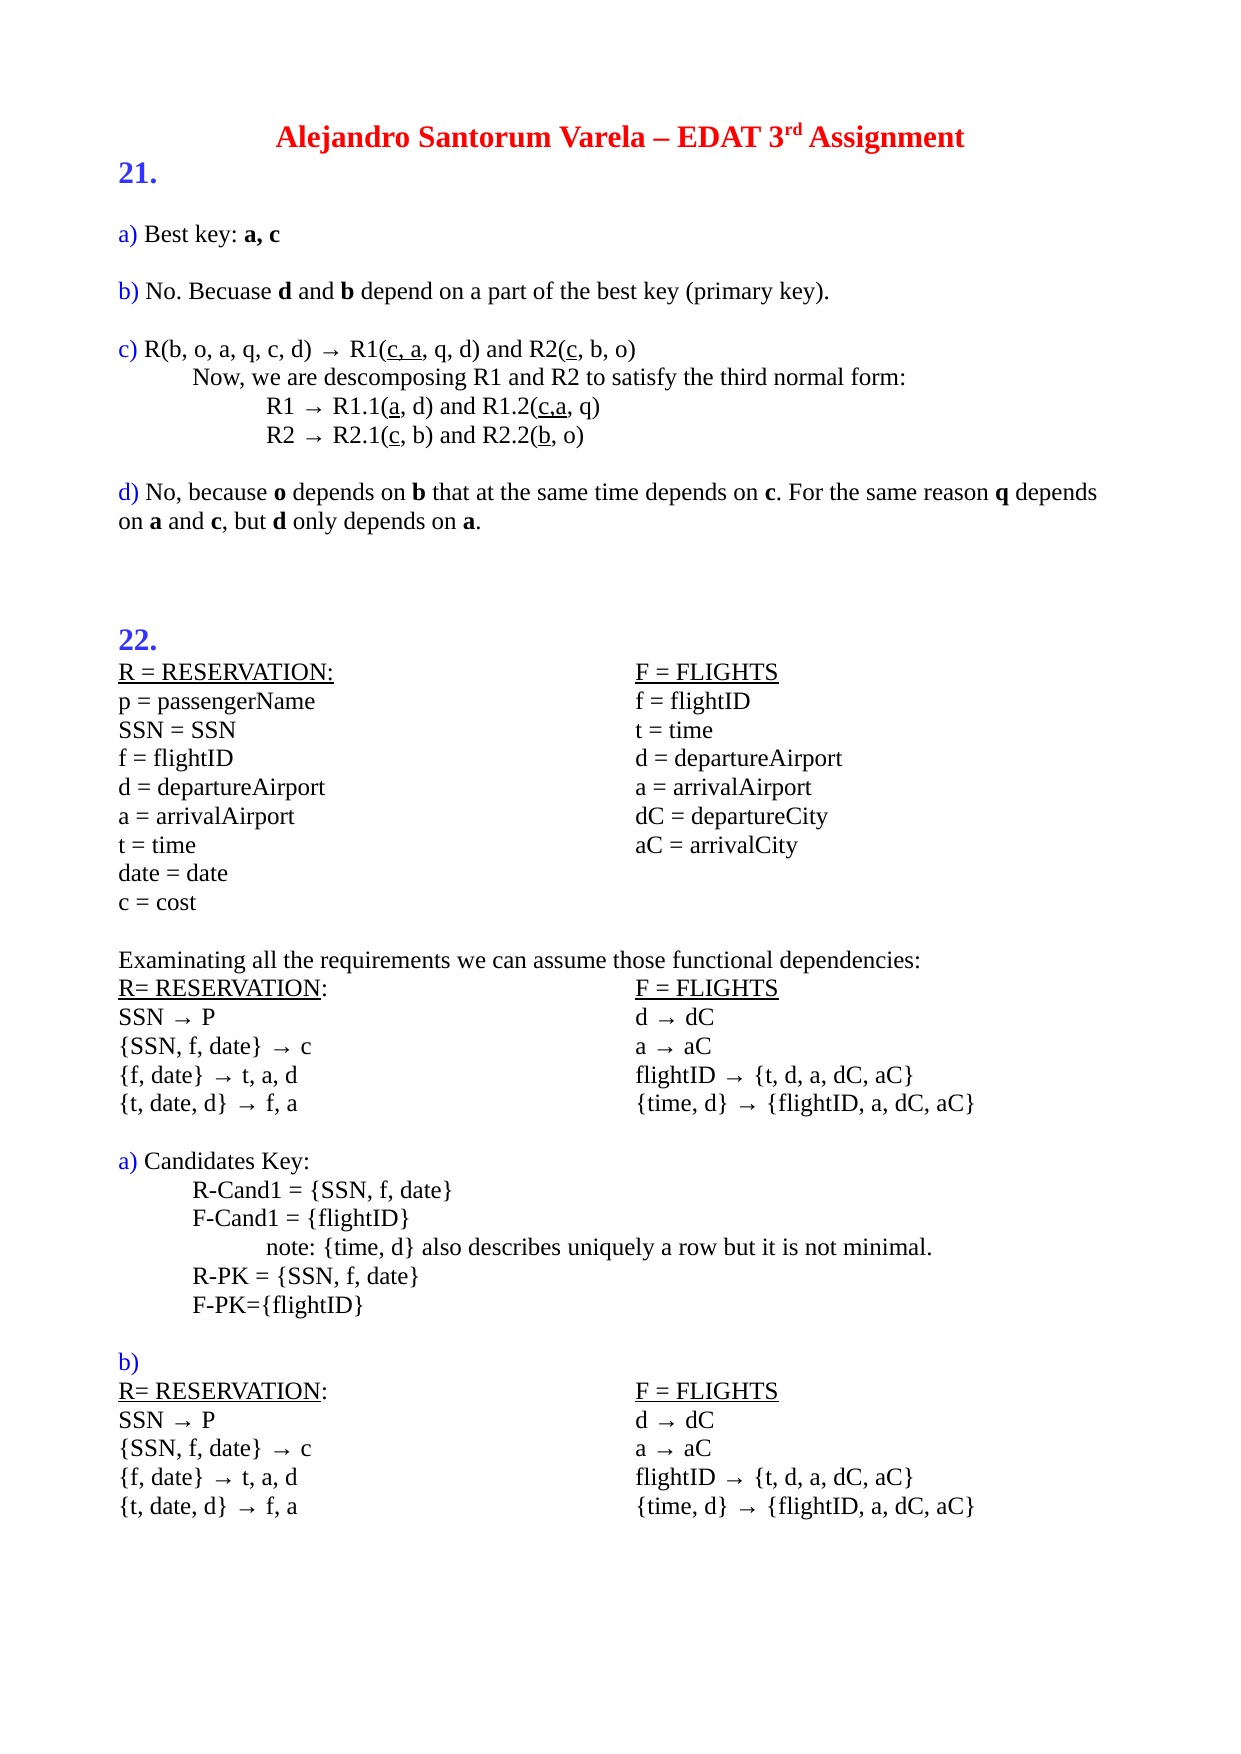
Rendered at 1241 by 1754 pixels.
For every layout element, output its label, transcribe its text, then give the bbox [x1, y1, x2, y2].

text SSN → P d → dC [118, 1002, 1122, 1031]
text a = arrivalAirport dC = departureCity [118, 801, 1122, 830]
text note: {time, d} also describes uniquely a row but it is not minimal. [118, 1232, 1122, 1261]
text SSN → P d → dC [118, 1405, 1122, 1433]
text t = time aC = arrivalCity [118, 830, 1122, 858]
text {t, date, d} → f, a {time, d} → {flightID, a, dC, aC} [118, 1088, 1122, 1117]
text R-Cand1 = {SSN, f, date} [118, 1175, 1122, 1203]
text a) Best key: a, c [118, 219, 1122, 247]
text date = date [118, 858, 1122, 887]
text b) No. Becuase d and b depend on a part of the best key (primary key). [118, 276, 1122, 305]
text b) [118, 1347, 1122, 1376]
text 22. [118, 621, 1122, 657]
text p = passengerName f = flightID [118, 686, 1122, 715]
text {f, date} → t, a, d flightID → {t, d, a, dC, aC} [118, 1060, 1122, 1088]
text c = cost [118, 887, 1122, 916]
text {f, date} → t, a, d flightID → {t, d, a, dC, aC} [118, 1462, 1122, 1491]
text {t, date, d} → f, a {time, d} → {flightID, a, dC, aC} [118, 1491, 1122, 1520]
text Now, we are descomposing R1 and R2 to satisfy the third normal form: [118, 362, 1122, 391]
text R1 → R1.1(a, d) and R1.2(c,a, q) [118, 391, 1122, 420]
text 21. [118, 154, 1122, 190]
text f = flightID d = departureAirport [118, 743, 1122, 772]
text R= RESERVATION: F = FLIGHTS [118, 1376, 1122, 1405]
text d = departureAirport a = arrivalAirport [118, 772, 1122, 801]
text F-Cand1 = {flightID} [118, 1203, 1122, 1232]
text {SSN, f, date} → c a → aC [118, 1433, 1122, 1462]
text {SSN, f, date} → c a → aC [118, 1031, 1122, 1060]
text d) No, because o depends on b that at the same time depends on c. For the same reason q depends on a and c, but d only depends on a. [118, 477, 1122, 535]
text c) R(b, o, a, q, c, d) → R1(c, a, q, d) and R2(c, b, o) [118, 334, 1122, 362]
text R = RESERVATION: F = FLIGHTS [118, 657, 1122, 686]
text R2 → R2.1(c, b) and R2.2(b, o) [118, 420, 1122, 449]
text a) Candidates Key: [118, 1146, 1122, 1175]
text R= RESERVATION: F = FLIGHTS [118, 973, 1122, 1002]
text SSN = SSN t = time [118, 715, 1122, 743]
text R-PK = {SSN, f, date} [118, 1261, 1122, 1290]
text Alejandro Santorum Varela – EDAT 3rd Assignment [118, 118, 1122, 154]
text Examinating all the requirements we can assume those functional dependencies: [118, 945, 1122, 973]
text F-PK={flightID} [118, 1290, 1122, 1318]
